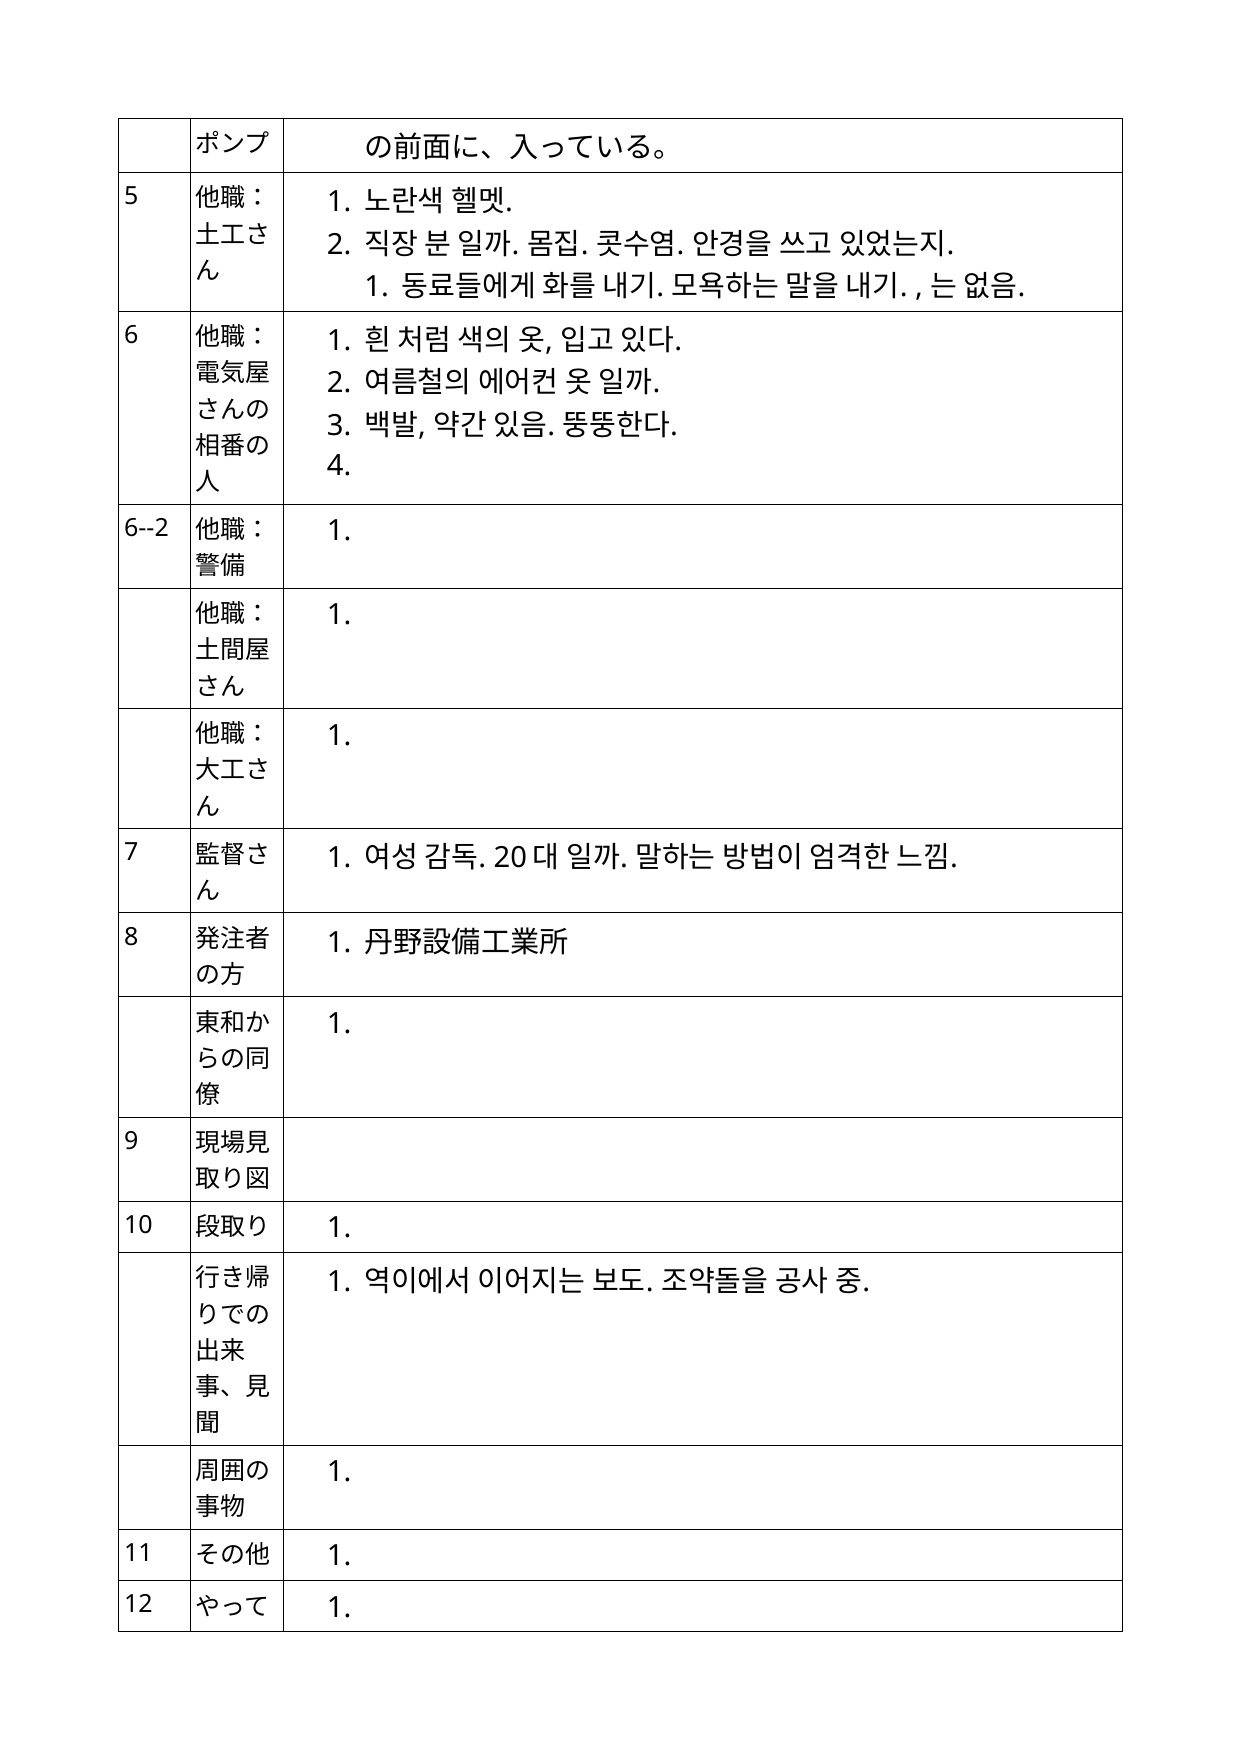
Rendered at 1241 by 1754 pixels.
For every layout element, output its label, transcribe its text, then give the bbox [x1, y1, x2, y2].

table_cell 7 [119, 829, 190, 912]
table_cell 10 [119, 1202, 190, 1252]
table_cell [284, 1118, 1122, 1201]
table_cell 8 [119, 913, 190, 996]
table_cell 6 [119, 312, 190, 503]
table_cell 行き帰りでの出来事、見聞 [191, 1253, 283, 1445]
table_cell [119, 1446, 190, 1529]
table_cell 周囲の事物 [191, 1446, 283, 1529]
table_cell 노란색 헬멧. 직장 분 일까. 몸집. 콧수염. 안경을 쓰고 있었는지. 동료들에게 화를 내기. 모욕하는 말을 내기. , 는 없음. [284, 173, 1122, 311]
table_cell 여성 감독. 20대 일까. 말하는 방법이 엄격한 느낌. [284, 829, 1122, 912]
table_cell の前面に、入っている。 [284, 119, 1122, 172]
table_cell [284, 997, 1122, 1117]
table_cell 東和からの同僚 [191, 997, 283, 1117]
table_cell [284, 505, 1122, 588]
table_cell [119, 1253, 190, 1445]
table_cell 他職：大工さん [191, 709, 283, 828]
table_cell ポンプ [191, 119, 283, 172]
table_cell 他職：警備 [191, 505, 283, 588]
table_cell やって [191, 1581, 283, 1631]
table_cell 11 [119, 1530, 190, 1580]
table_cell 역이에서 이어지는 보도. 조약돌을 공사 중. [284, 1253, 1122, 1445]
table_cell 丹野設備工業所 [284, 913, 1122, 996]
table_cell 흰 처럼 색의 옷, 입고 있다. 여름철의 에어컨 옷 일까. 백발, 약간 있음. 뚱뚱한다. [284, 312, 1122, 503]
table_cell [284, 589, 1122, 708]
table_cell [284, 1530, 1122, 1580]
table_cell 他職：土間屋さん [191, 589, 283, 708]
table_cell 現場見取り図 [191, 1118, 283, 1201]
table_cell [119, 119, 190, 172]
table_cell [119, 589, 190, 708]
table_cell その他 [191, 1530, 283, 1580]
table_cell 他職：電気屋さんの相番の人 [191, 312, 283, 503]
table_cell 6--2 [119, 505, 190, 588]
table_cell 12 [119, 1581, 190, 1631]
table_cell [119, 997, 190, 1117]
table_cell 5 [119, 173, 190, 311]
table_cell 監督さん [191, 829, 283, 912]
table_cell 発注者の方 [191, 913, 283, 996]
table_cell [284, 1202, 1122, 1252]
table_cell 9 [119, 1118, 190, 1201]
table_cell [119, 709, 190, 828]
table_cell 他職：土工さん [191, 173, 283, 311]
table_cell [284, 709, 1122, 828]
table_cell [284, 1446, 1122, 1529]
table_cell [284, 1581, 1122, 1631]
table_cell 段取り [191, 1202, 283, 1252]
